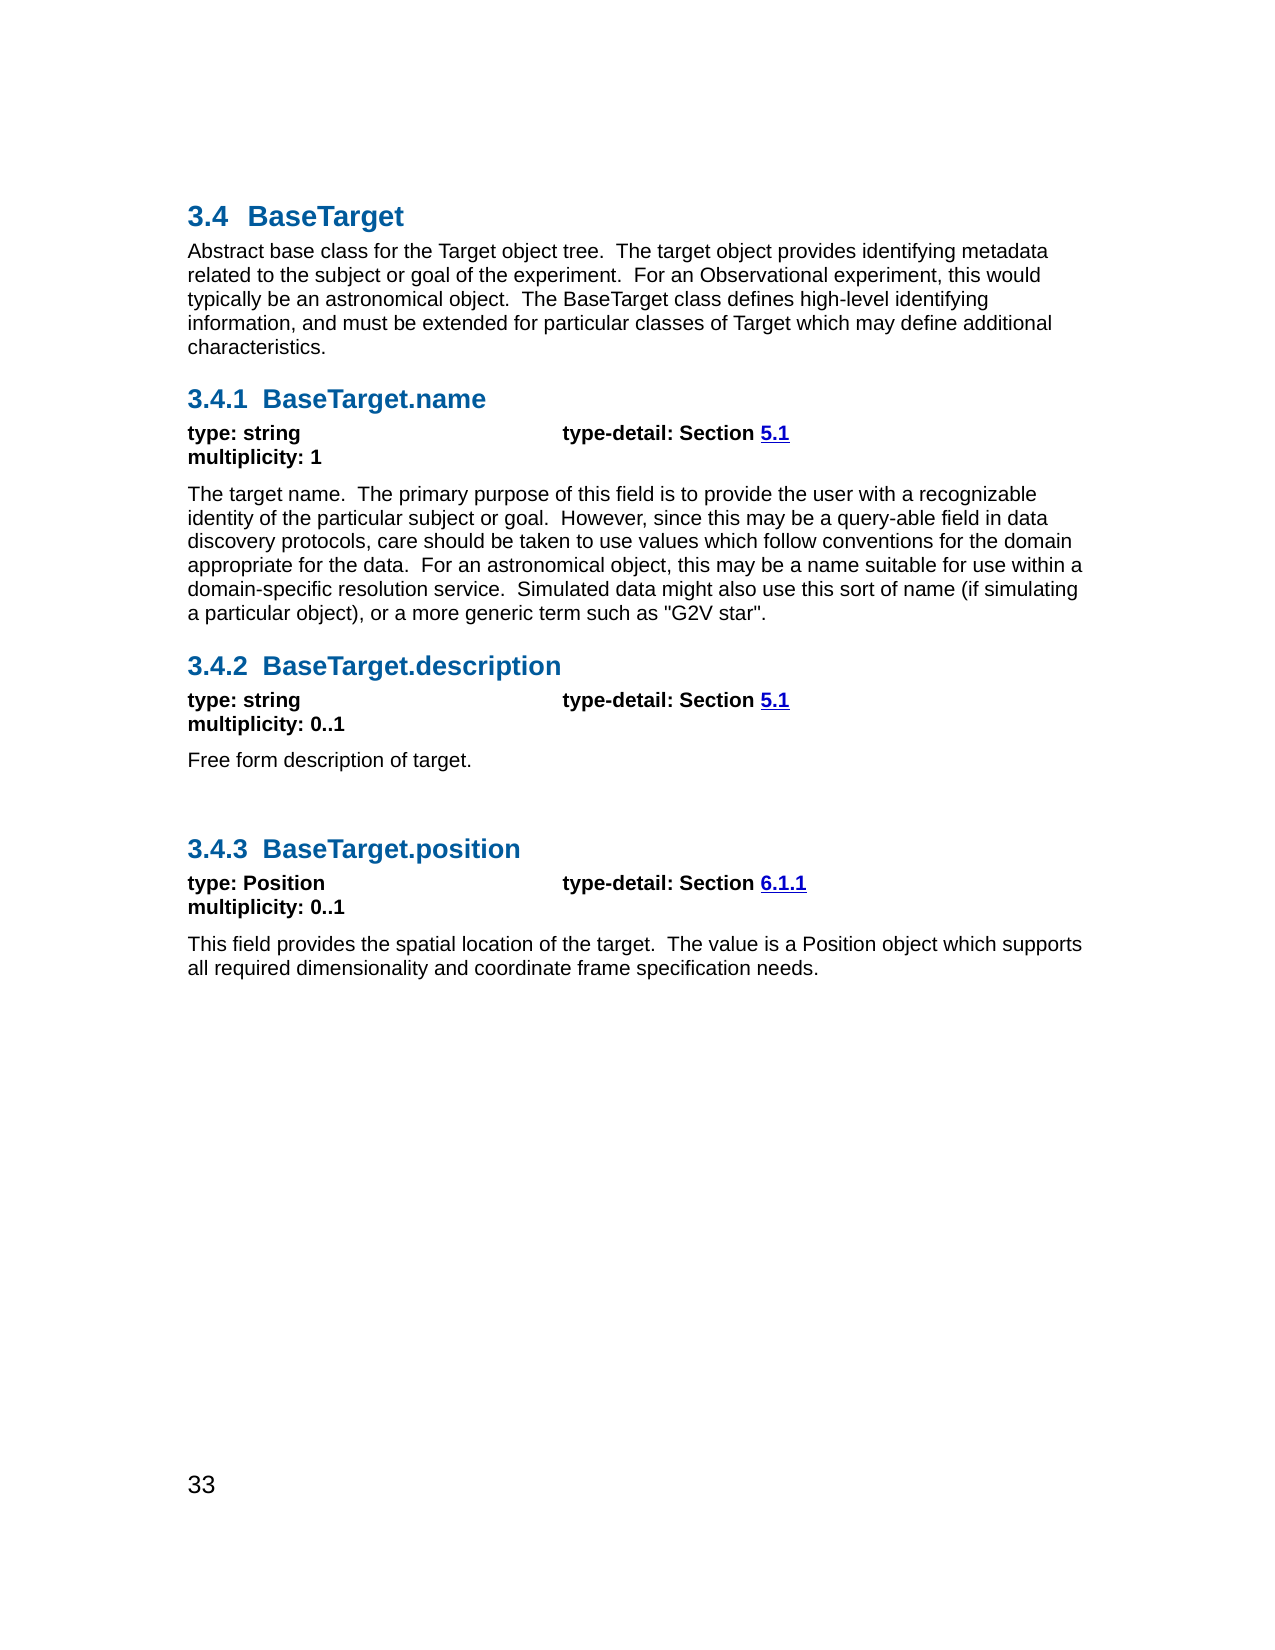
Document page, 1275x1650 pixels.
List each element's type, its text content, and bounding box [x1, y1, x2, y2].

text type: Position type-detail: Section 6.1.1 [187, 871, 1087, 895]
subtitle BaseTarget.name [187, 383, 1087, 415]
text multiplicity: 0..1 [187, 712, 1087, 736]
text This field provides the spatial location of the target. The value is a Position object which supports all required dimensionality and coordinate frame specification needs. [187, 931, 1087, 979]
text The target name. The primary purpose of this field is to provide the user with a recognizable identity of the particular subject or goal. However, since this may be a query-able field in data discovery protocols, care should be taken to use values which follow conventions for the domain appropriate for the data. For an astronomical object, this may be a name suitable for use within a domain-specific resolution service. Simulated data might also use this sort of name (if simulating a particular object), or a more generic term such as "G2V star". [187, 481, 1087, 625]
subtitle BaseTarget.position [187, 833, 1087, 865]
subtitle BaseTarget [187, 199, 1087, 232]
text type: string type-detail: Section 5.1 [187, 688, 1087, 712]
text type: string type-detail: Section 5.1 [187, 421, 1087, 445]
text Abstract base class for the Target object tree. The target object provides identifying metadata related to the subject or goal of the experiment. For an Observational experiment, this would typically be an astronomical object. The BaseTarget class defines high-level identifying information, and must be extended for particular classes of Target which may define additional characteristics. [187, 239, 1087, 358]
text Free form description of target. [187, 748, 1087, 772]
text multiplicity: 1 [187, 445, 1087, 469]
subtitle BaseTarget.description [187, 650, 1087, 681]
text multiplicity: 0..1 [187, 895, 1087, 919]
